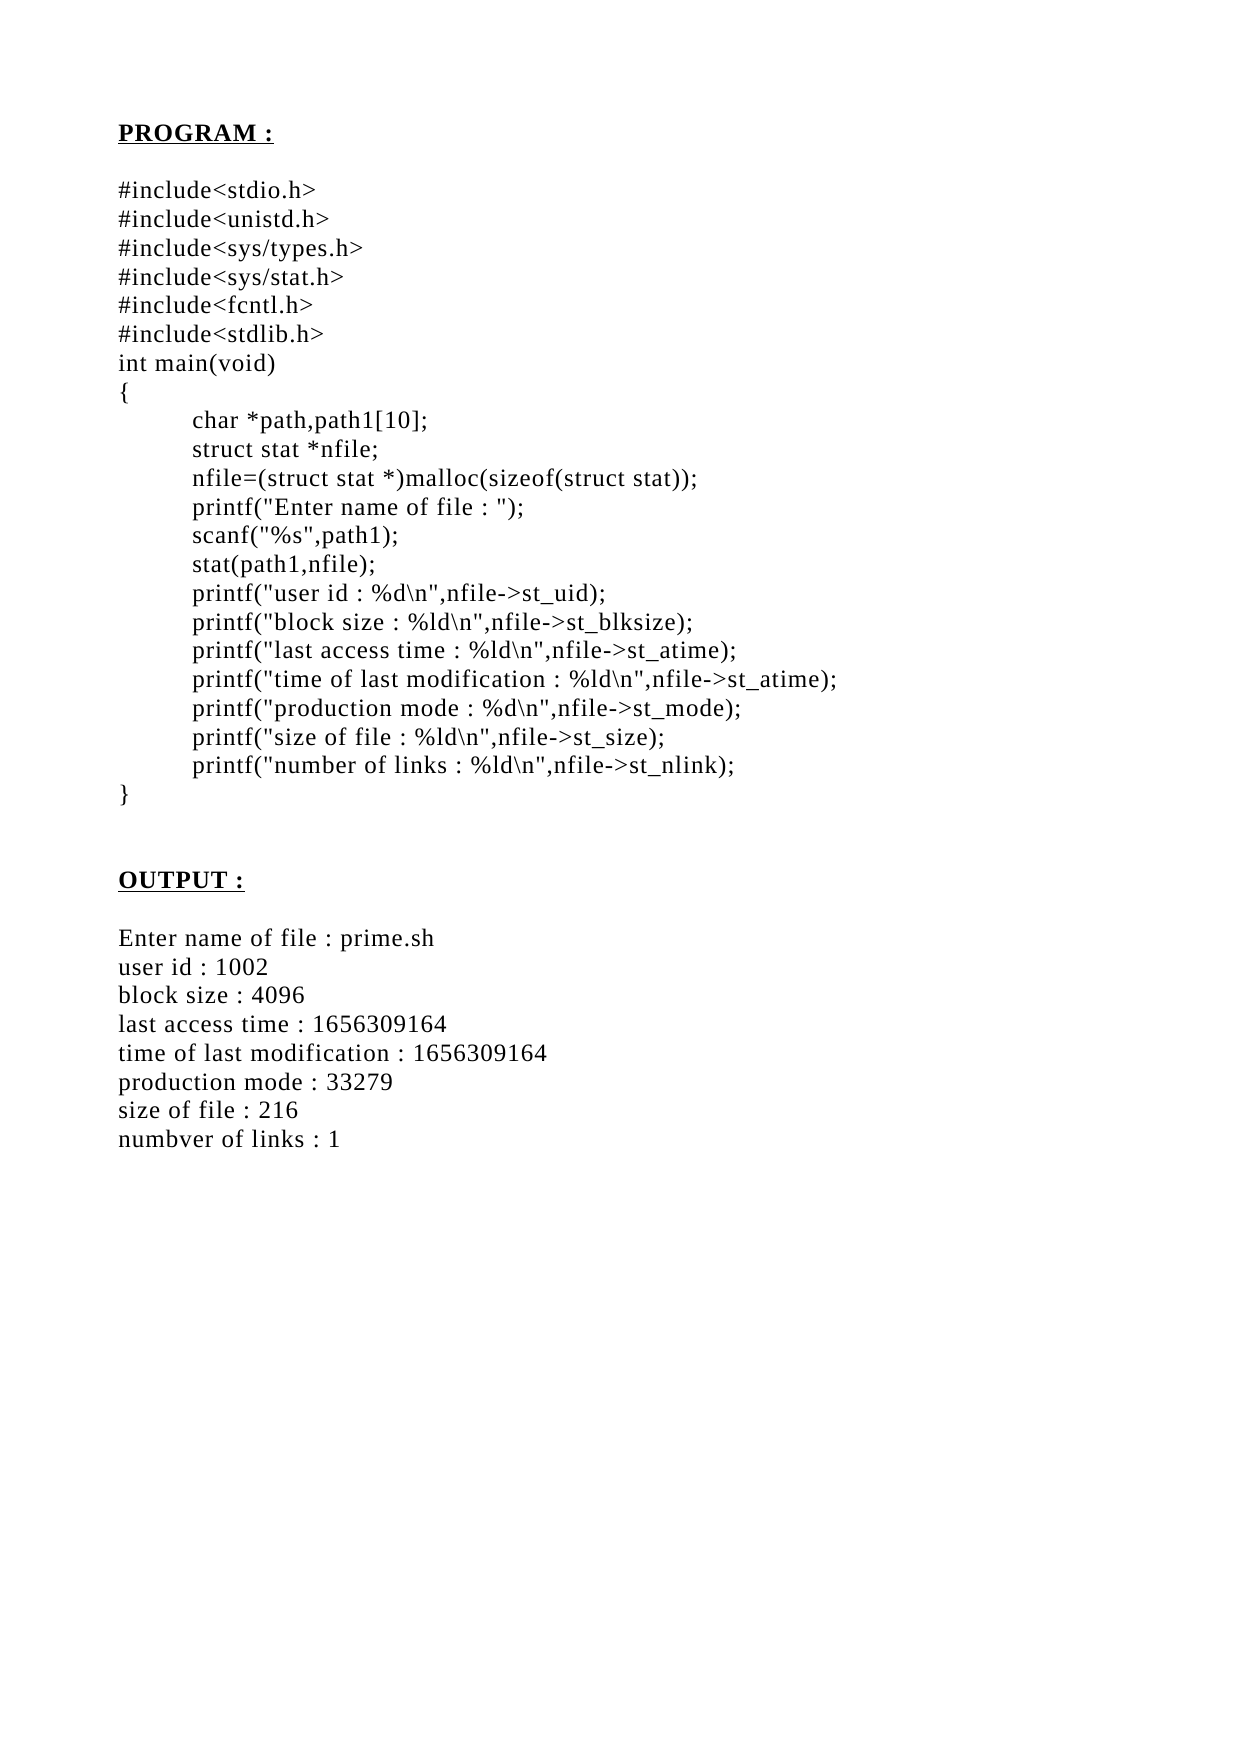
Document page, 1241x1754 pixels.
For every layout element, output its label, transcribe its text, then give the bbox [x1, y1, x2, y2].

text printf("number of links : %ld\n",nfile->st_nlink); [118, 751, 1122, 779]
text block size : 4096 [118, 981, 1122, 1009]
text nfile=(struct stat *)malloc(sizeof(struct stat)); [118, 463, 1122, 492]
text #include<unistd.h> [118, 204, 1122, 233]
text #include<fcntl.h> [118, 291, 1122, 319]
text printf("production mode : %d\n",nfile->st_mode); [118, 693, 1122, 722]
text char *path,path1[10]; [118, 406, 1122, 434]
text struct stat *nfile; [118, 434, 1122, 463]
text printf("last access time : %ld\n",nfile->st_atime); [118, 636, 1122, 664]
text production mode : 33279 [118, 1067, 1122, 1096]
text OUTPUT : [118, 866, 1122, 894]
text user id : 1002 [118, 952, 1122, 981]
text printf("size of file : %ld\n",nfile->st_size); [118, 722, 1122, 751]
text numbver of links : 1 [118, 1124, 1122, 1153]
text time of last modification : 1656309164 [118, 1038, 1122, 1067]
text printf("block size : %ld\n",nfile->st_blksize); [118, 607, 1122, 636]
text } [118, 779, 1122, 808]
text scanf("%s",path1); [118, 521, 1122, 549]
text int main(void) [118, 348, 1122, 377]
text stat(path1,nfile); [118, 549, 1122, 578]
text #include<stdio.h> [118, 176, 1122, 204]
text last access time : 1656309164 [118, 1009, 1122, 1038]
text Enter name of file : prime.sh [118, 923, 1122, 952]
text #include<sys/types.h> [118, 233, 1122, 262]
text printf("Enter name of file : "); [118, 492, 1122, 521]
text printf("time of last modification : %ld\n",nfile->st_atime); [118, 664, 1122, 693]
text PROGRAM : [118, 118, 1122, 147]
text { [118, 377, 1122, 406]
text #include<sys/stat.h> [118, 262, 1122, 291]
text #include<stdlib.h> [118, 319, 1122, 348]
text size of file : 216 [118, 1096, 1122, 1124]
text printf("user id : %d\n",nfile->st_uid); [118, 578, 1122, 607]
